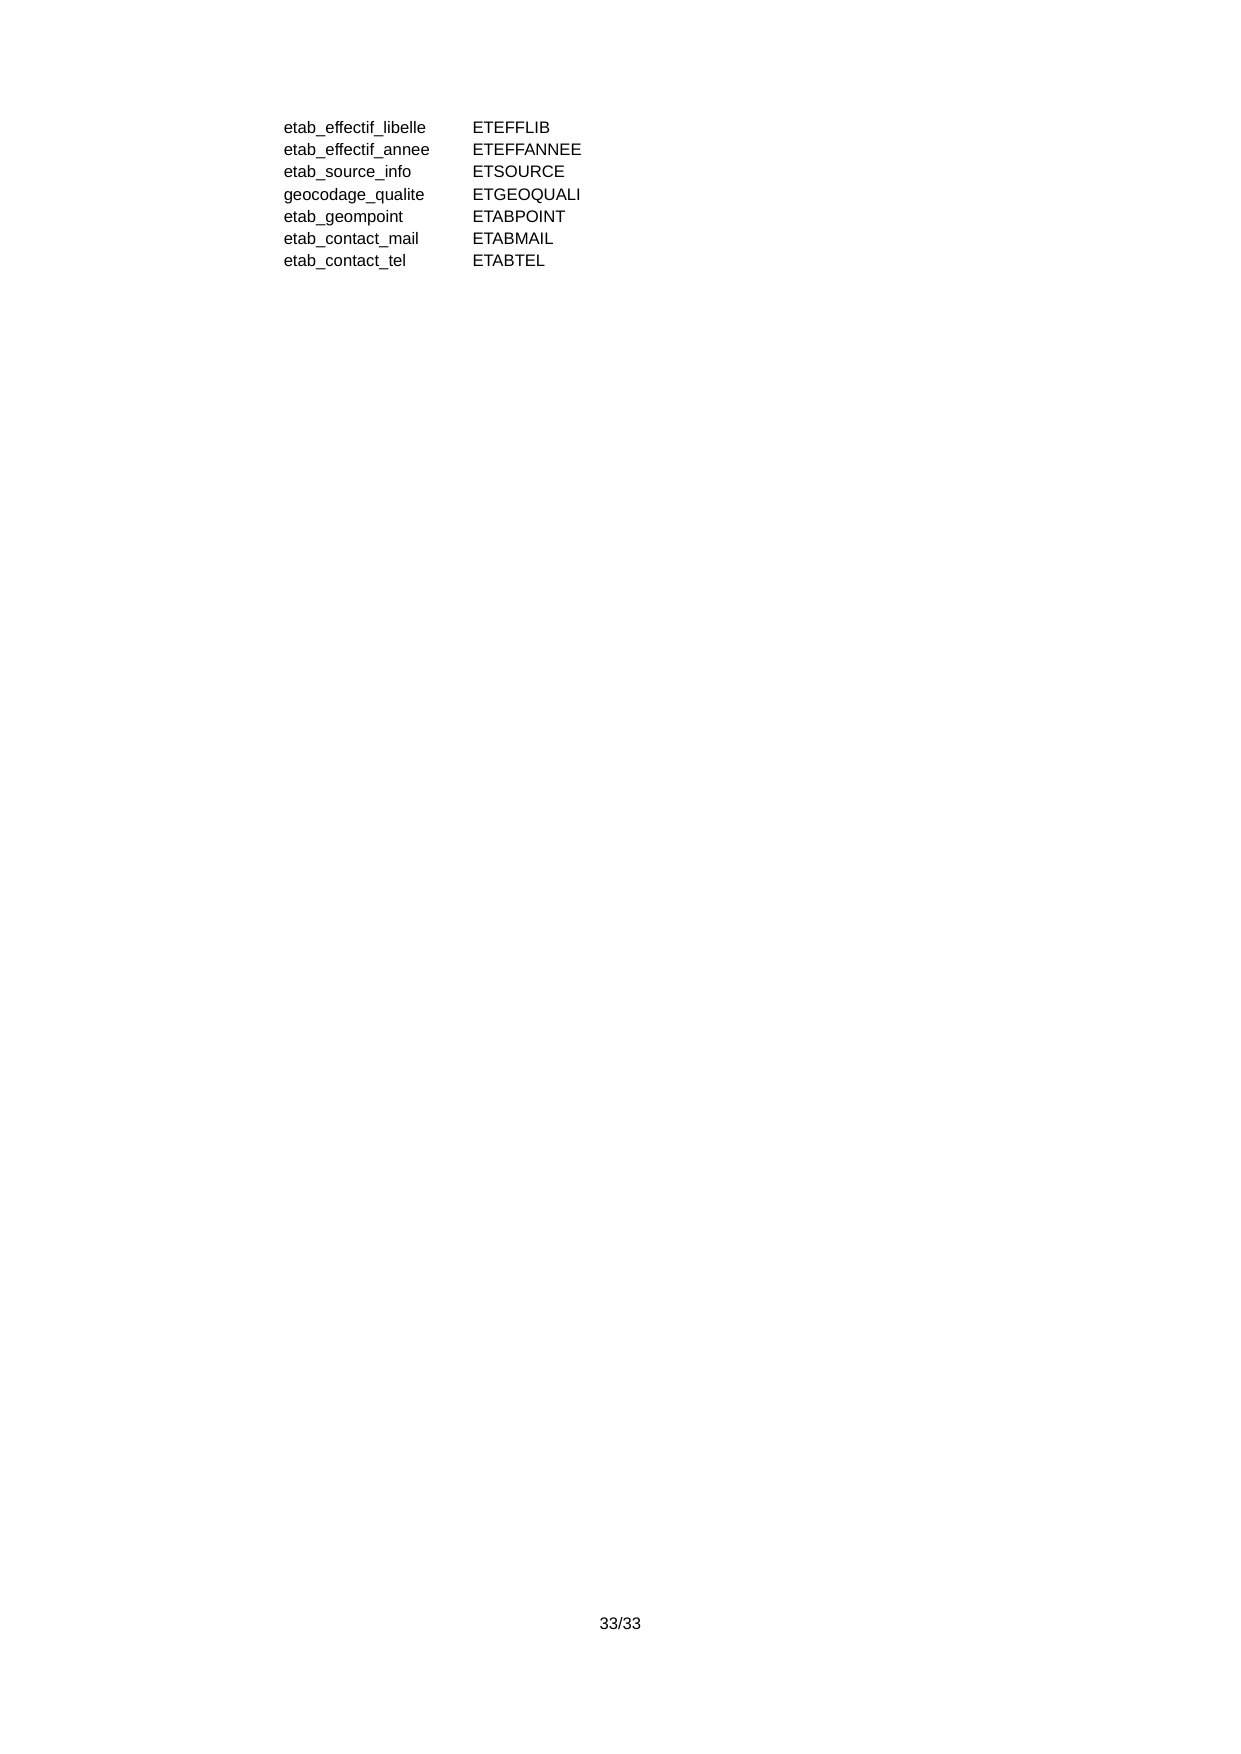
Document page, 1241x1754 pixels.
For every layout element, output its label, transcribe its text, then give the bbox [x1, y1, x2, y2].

table_cell ETABTEL [472, 251, 602, 273]
table_cell [118, 184, 283, 206]
table_cell etab_geompoint [284, 206, 472, 228]
table_cell ETEFFLIB [472, 118, 602, 140]
table_cell ETSOURCE [472, 162, 602, 184]
table_cell geocodage_qualite [284, 184, 472, 206]
table_cell [118, 140, 283, 162]
table_cell ETABMAIL [472, 229, 602, 251]
table_cell [118, 162, 283, 184]
table_cell etab_contact_mail [284, 229, 472, 251]
table_cell ETABPOINT [472, 206, 602, 228]
table_cell [118, 206, 283, 228]
table_cell etab_effectif_annee [284, 140, 472, 162]
table_cell etab_contact_tel [284, 251, 472, 273]
table_cell etab_source_info [284, 162, 472, 184]
table_cell etab_effectif_libelle [284, 118, 472, 140]
table_cell ETGEOQUALI [472, 184, 602, 206]
table_cell ETEFFANNEE [472, 140, 602, 162]
table_cell [118, 229, 283, 251]
table_cell [118, 251, 283, 273]
table_cell [118, 118, 283, 140]
